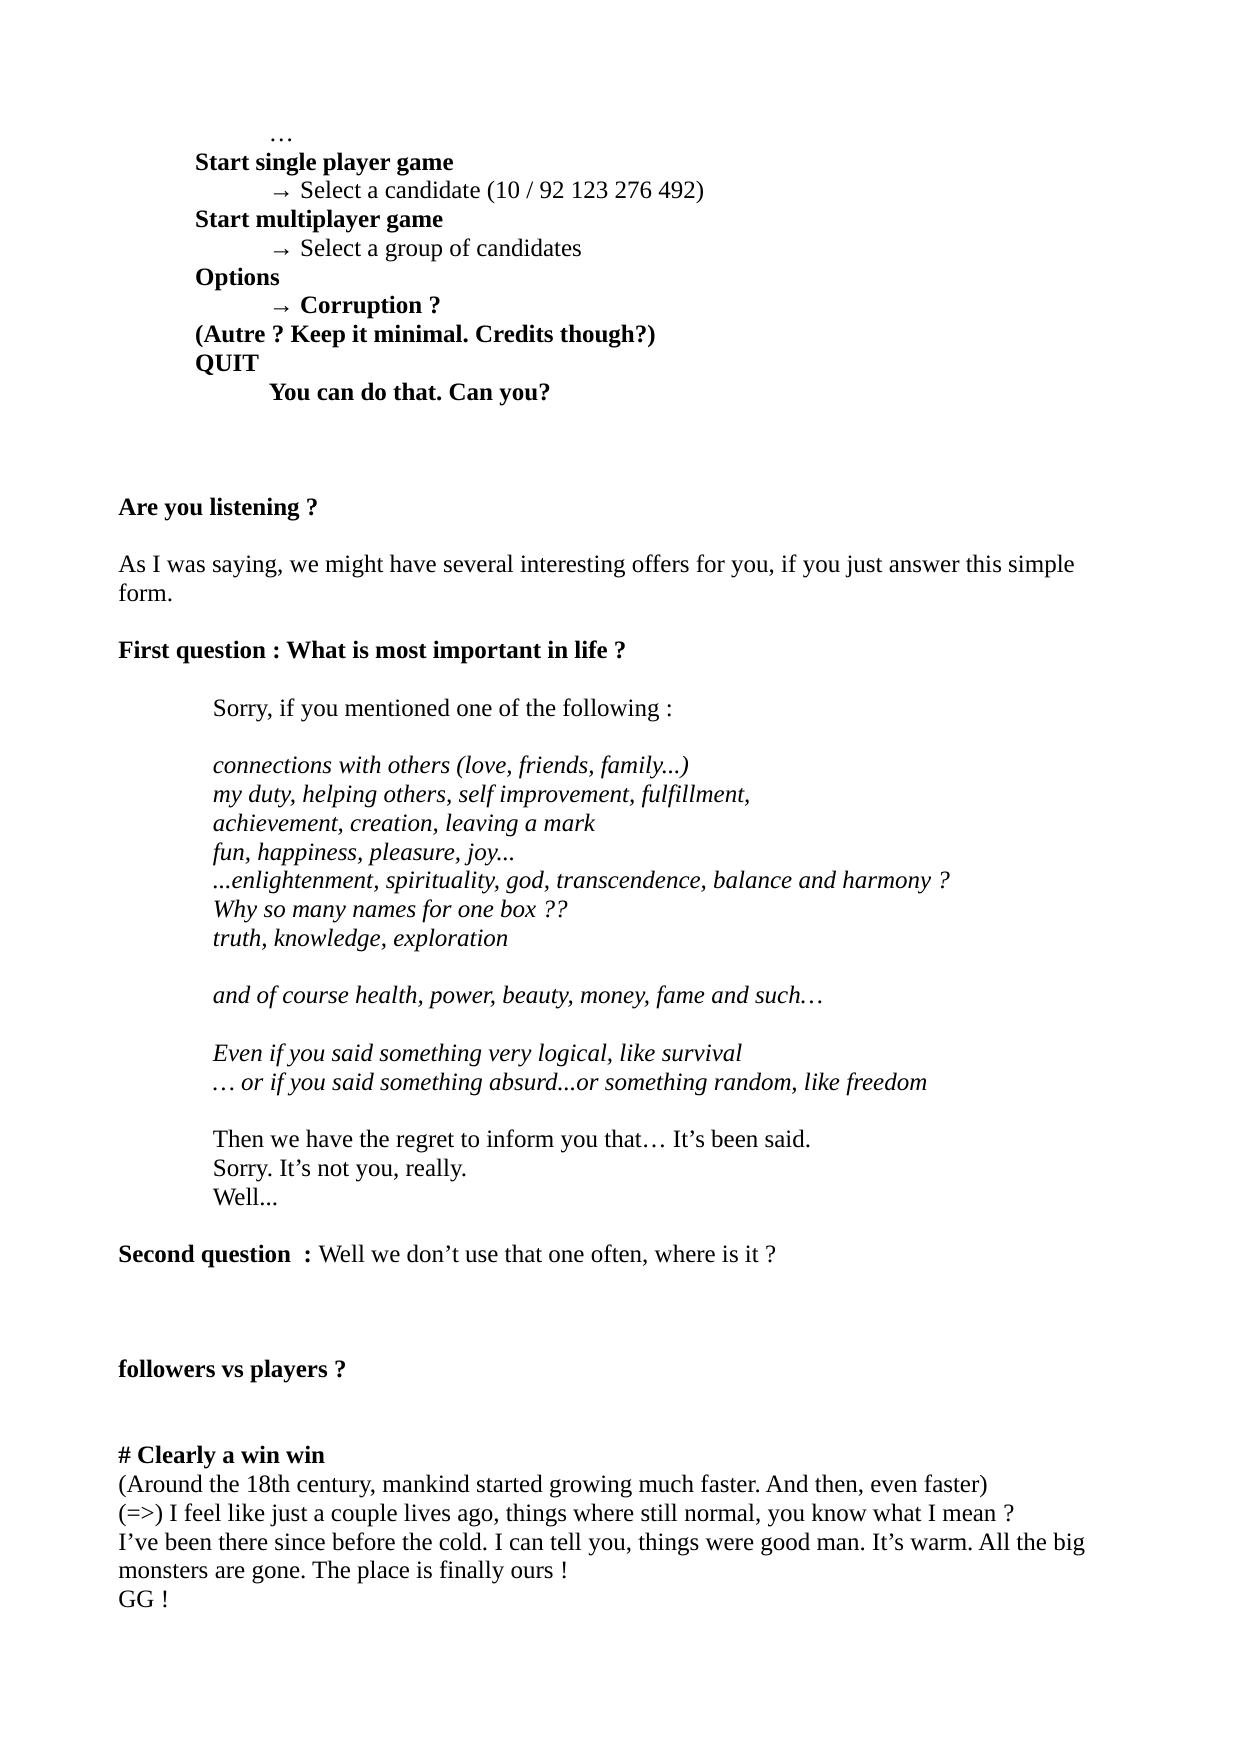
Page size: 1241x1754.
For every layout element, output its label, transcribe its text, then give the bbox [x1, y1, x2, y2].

text GG ! [118, 1584, 1122, 1613]
text (Around the 18th century, mankind started growing much faster. And then, even faster) [118, 1469, 1122, 1498]
text → Select a group of candidates [195, 233, 1122, 262]
text Options [195, 262, 1122, 291]
text and of course health, power, beauty, money, fame and such… [213, 981, 1122, 1009]
text → Corruption ? [195, 291, 1122, 319]
text connections with others (love, friends, family...) [213, 751, 1122, 779]
text … [195, 118, 1122, 147]
text Second question : Well we don’t use that one often, where is it ? [118, 1239, 1122, 1268]
text Start multiplayer game [195, 204, 1122, 233]
text # Clearly a win win [118, 1441, 1122, 1469]
text Even if you said something very logical, like survival [213, 1038, 1122, 1067]
text You can do that. Can you? [195, 377, 1122, 406]
text First question : What is most important in life ? [118, 636, 1122, 664]
text (Autre ? Keep it minimal. Credits though?) [195, 319, 1122, 348]
text Well... [213, 1182, 1122, 1211]
text Sorry. It’s not you, really. [213, 1153, 1122, 1182]
text Then we have the regret to inform you that… It’s been said. [213, 1124, 1122, 1153]
text followers vs players ? [118, 1354, 1122, 1383]
text achievement, creation, leaving a mark [213, 808, 1122, 837]
text (=>) I feel like just a couple lives ago, things where still normal, you know what I mean ? [118, 1498, 1122, 1527]
text I’ve been there since before the cold. I can tell you, things were good man. It’s warm. All the big monsters are gone. The place is finally ours ! [118, 1527, 1122, 1584]
text Why so many names for one box ?? [213, 894, 1122, 923]
text my duty, helping others, self improvement, fulfillment, [213, 779, 1122, 808]
text As I was saying, we might have several interesting offers for you, if you just answer this simple form. [118, 549, 1122, 607]
text … or if you said something absurd...or something random, like freedom [213, 1067, 1122, 1096]
text Sorry, if you mentioned one of the following : [213, 693, 1122, 722]
text Start single player game [195, 147, 1122, 176]
text Are you listening ? [118, 492, 1122, 521]
text truth, knowledge, exploration [213, 923, 1122, 952]
text ...enlightenment, spirituality, god, transcendence, balance and harmony ? [213, 866, 1122, 894]
text → Select a candidate (10 / 92 123 276 492) [195, 176, 1122, 204]
text fun, happiness, pleasure, joy... [213, 837, 1122, 866]
text QUIT [195, 348, 1122, 377]
